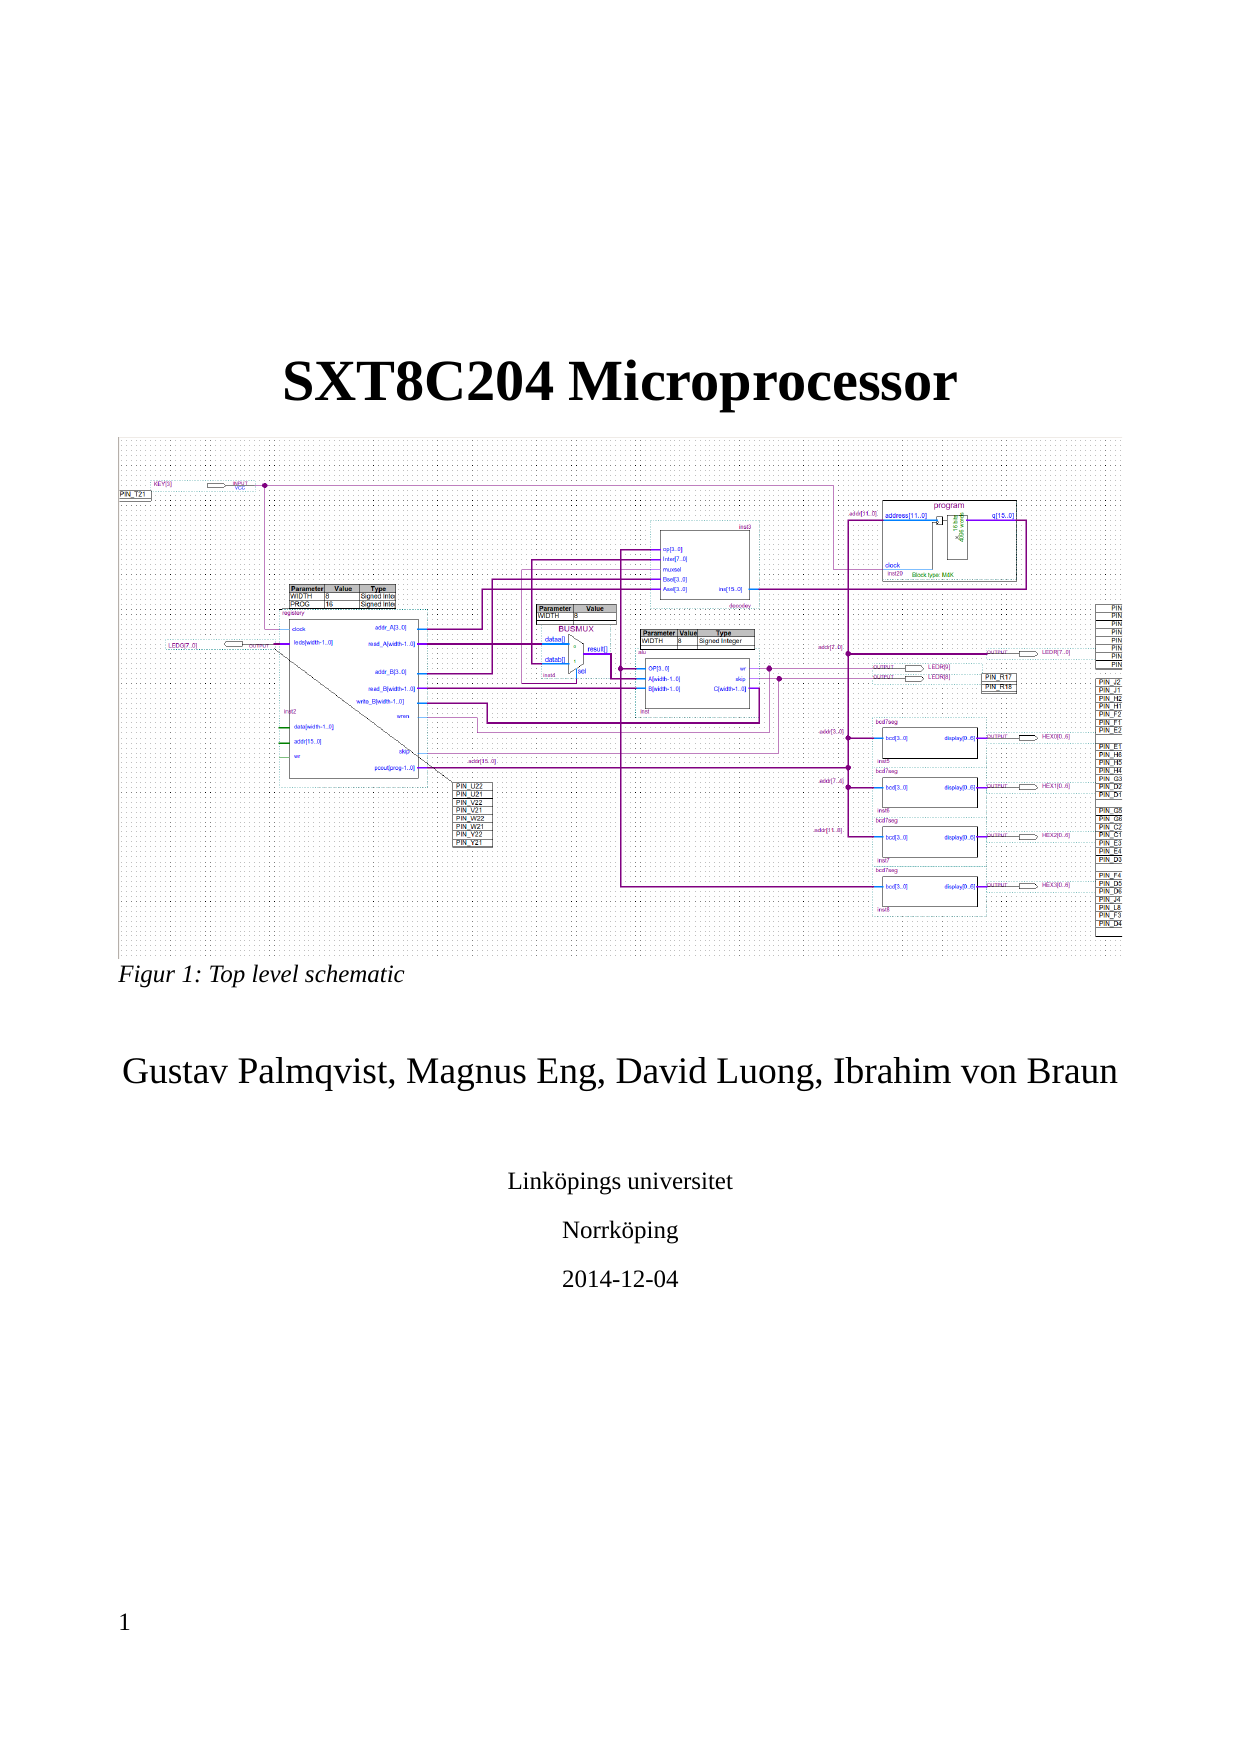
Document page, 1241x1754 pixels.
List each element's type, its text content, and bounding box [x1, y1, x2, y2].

text Linköpings universitet [118, 1166, 1122, 1195]
text 2014-12-04 [118, 1264, 1122, 1293]
text Figur 1: Top level schematic [118, 959, 1122, 987]
text Norrköping [118, 1215, 1122, 1244]
subtitle Gustav Palmqvist, Magnus Eng, David Luong, Ibrahim von Braun [118, 1048, 1122, 1092]
title SXT8C204 Microprocessor [118, 346, 1122, 413]
picture [118, 437, 1123, 959]
